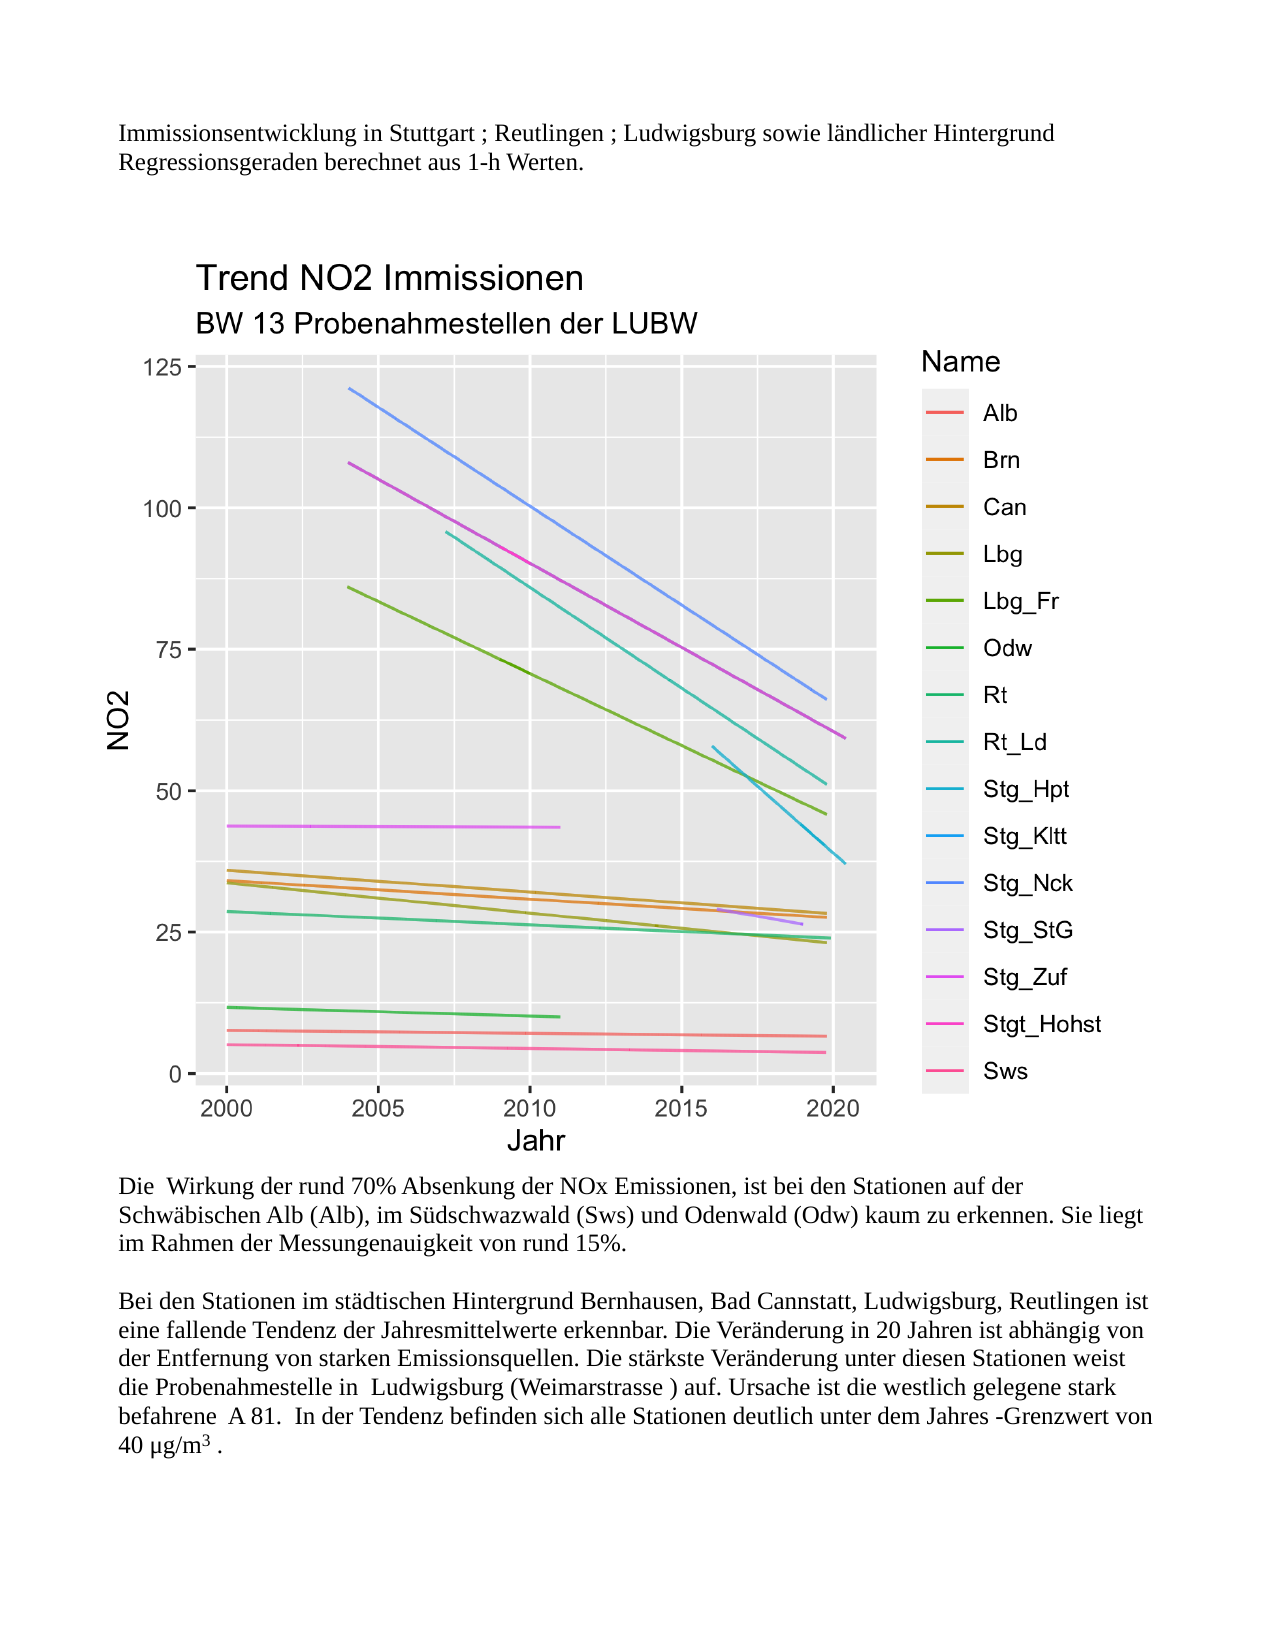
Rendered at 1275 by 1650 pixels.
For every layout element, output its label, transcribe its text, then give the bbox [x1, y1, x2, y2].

text Regressionsgeraden berechnet aus 1-h Werten. [118, 147, 1157, 176]
text Bei den Stationen im städtischen Hintergrund Bernhausen, Bad Cannstatt, Ludwigsburg, Reutlingen ist eine fallende Tendenz der Jahresmittelwerte erkennbar. Die Veränderung in 20 Jahren ist abhängig von der Entfernung von starken Emissionsquellen. Die stärkste Veränderung unter diesen Stationen weist die Probenahmestelle in Ludwigsburg (Weimarstrasse ) auf. Ursache ist die westlich gelegene stark befahrene A 81. In der Tendenz befinden sich alle Stationen deutlich unter dem Jahres -Grenzwert von 40 μg/m3 . [118, 1286, 1157, 1458]
text Die Wirkung der rund 70% Absenkung der NOx Emissionen, ist bei den Stationen auf der Schwäbischen Alb (Alb), im Südschwazwald (Sws) und Odenwald (Odw) kaum zu erkennen. Sie liegt im Rahmen der Messungenauigkeit von rund 15%. [118, 233, 1157, 1257]
picture [92, 249, 1131, 1171]
text Immissionsentwicklung in Stuttgart ; Reutlingen ; Ludwigsburg sowie ländlicher Hintergrund [118, 118, 1157, 147]
